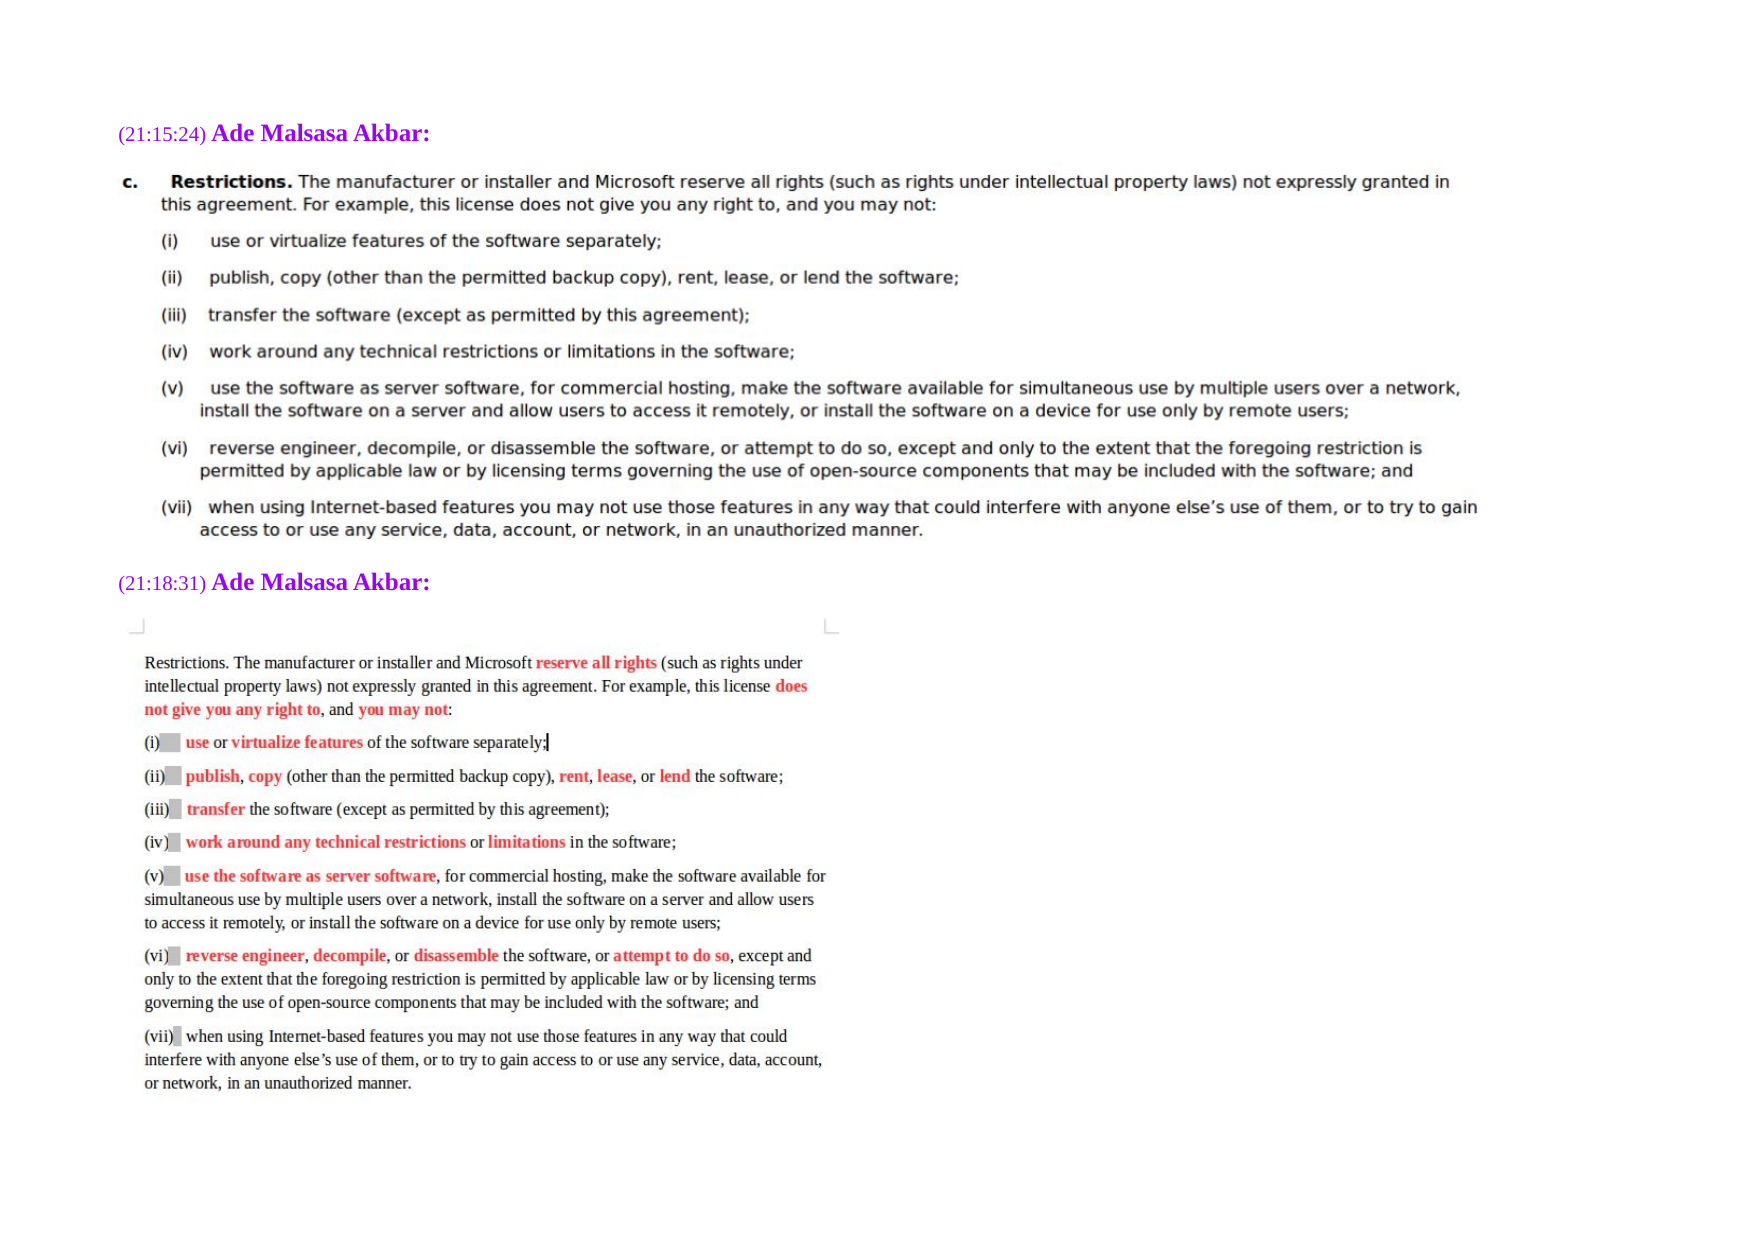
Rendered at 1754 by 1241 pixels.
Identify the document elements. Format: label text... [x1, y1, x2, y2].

picture [118, 610, 854, 1112]
picture [118, 161, 1496, 553]
text (21:15:24) Ade Malsasa Akbar: [118, 118, 1635, 147]
text (21:18:31) Ade Malsasa Akbar: [118, 567, 1635, 596]
